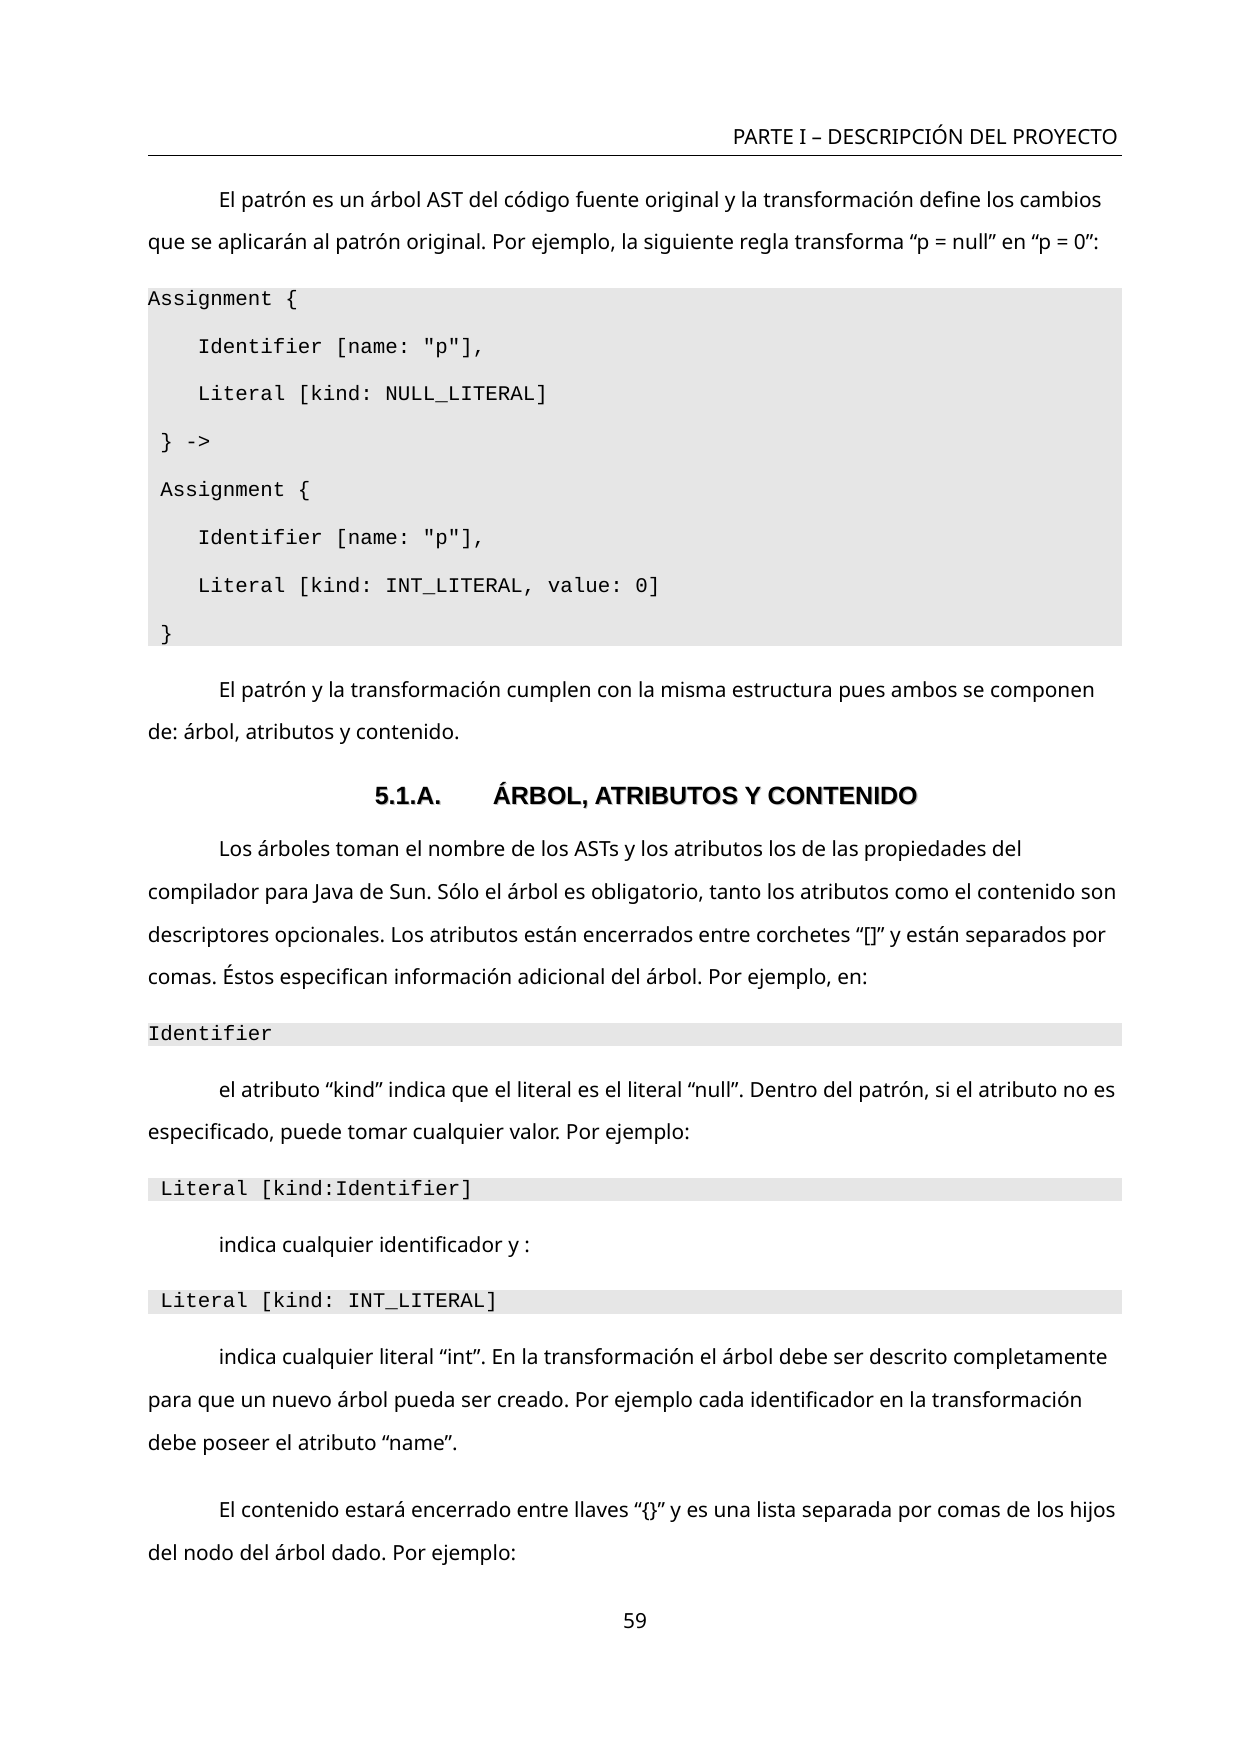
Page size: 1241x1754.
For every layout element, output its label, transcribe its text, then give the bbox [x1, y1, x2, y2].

text indica cualquier identificador y : [148, 1230, 1122, 1258]
text Identifier [148, 1023, 1122, 1046]
text } [148, 622, 1122, 646]
text Literal [kind: INT_LITERAL, value: 0] [148, 575, 1122, 598]
text indica cualquier literal “int”. En la transformación el árbol debe ser descrito completamente para que un nuevo árbol pueda ser creado. Por ejemplo cada identificador en la transformación debe poseer el atributo “name”. [148, 1342, 1122, 1456]
text El patrón y la transformación cumplen con la misma estructura pues ambos se componen de: árbol, atributos y contenido. [148, 675, 1122, 746]
text Literal [kind: NULL_LITERAL] [148, 383, 1122, 407]
text Identifier [name: "p"], [148, 336, 1122, 359]
text el atributo “kind” indica que el literal es el literal “null”. Dentro del patrón, si el atributo no es especificado, puede tomar cualquier valor. Por ejemplo: [148, 1075, 1122, 1146]
text Identifier [name: "p"], [148, 527, 1122, 551]
subtitle Árbol, atributos y contenido [177, 781, 1122, 809]
text } -> [148, 431, 1122, 455]
text El patrón es un árbol AST del código fuente original y la transformación define los cambios que se aplicarán al patrón original. Por ejemplo, la siguiente regla transforma “p = null” en “p = 0”: [148, 185, 1122, 256]
text Assignment { [148, 479, 1122, 503]
text Literal [kind: INT_LITERAL] [148, 1290, 1122, 1314]
text Los árboles toman el nombre de los ASTs y los atributos los de las propiedades del compilador para Java de Sun. Sólo el árbol es obligatorio, tanto los atributos como el contenido son descriptores opcionales. Los atributos están encerrados entre corchetes “[]” y están separados por comas. Éstos especifican información adicional del árbol. Por ejemplo, en: [148, 834, 1122, 991]
text Assignment { [148, 288, 1122, 311]
text Literal [kind:Identifier] [148, 1178, 1122, 1201]
text El contenido estará encerrado entre llaves “{}” y es una lista separada por comas de los hijos del nodo del árbol dado. Por ejemplo: [148, 1495, 1122, 1566]
